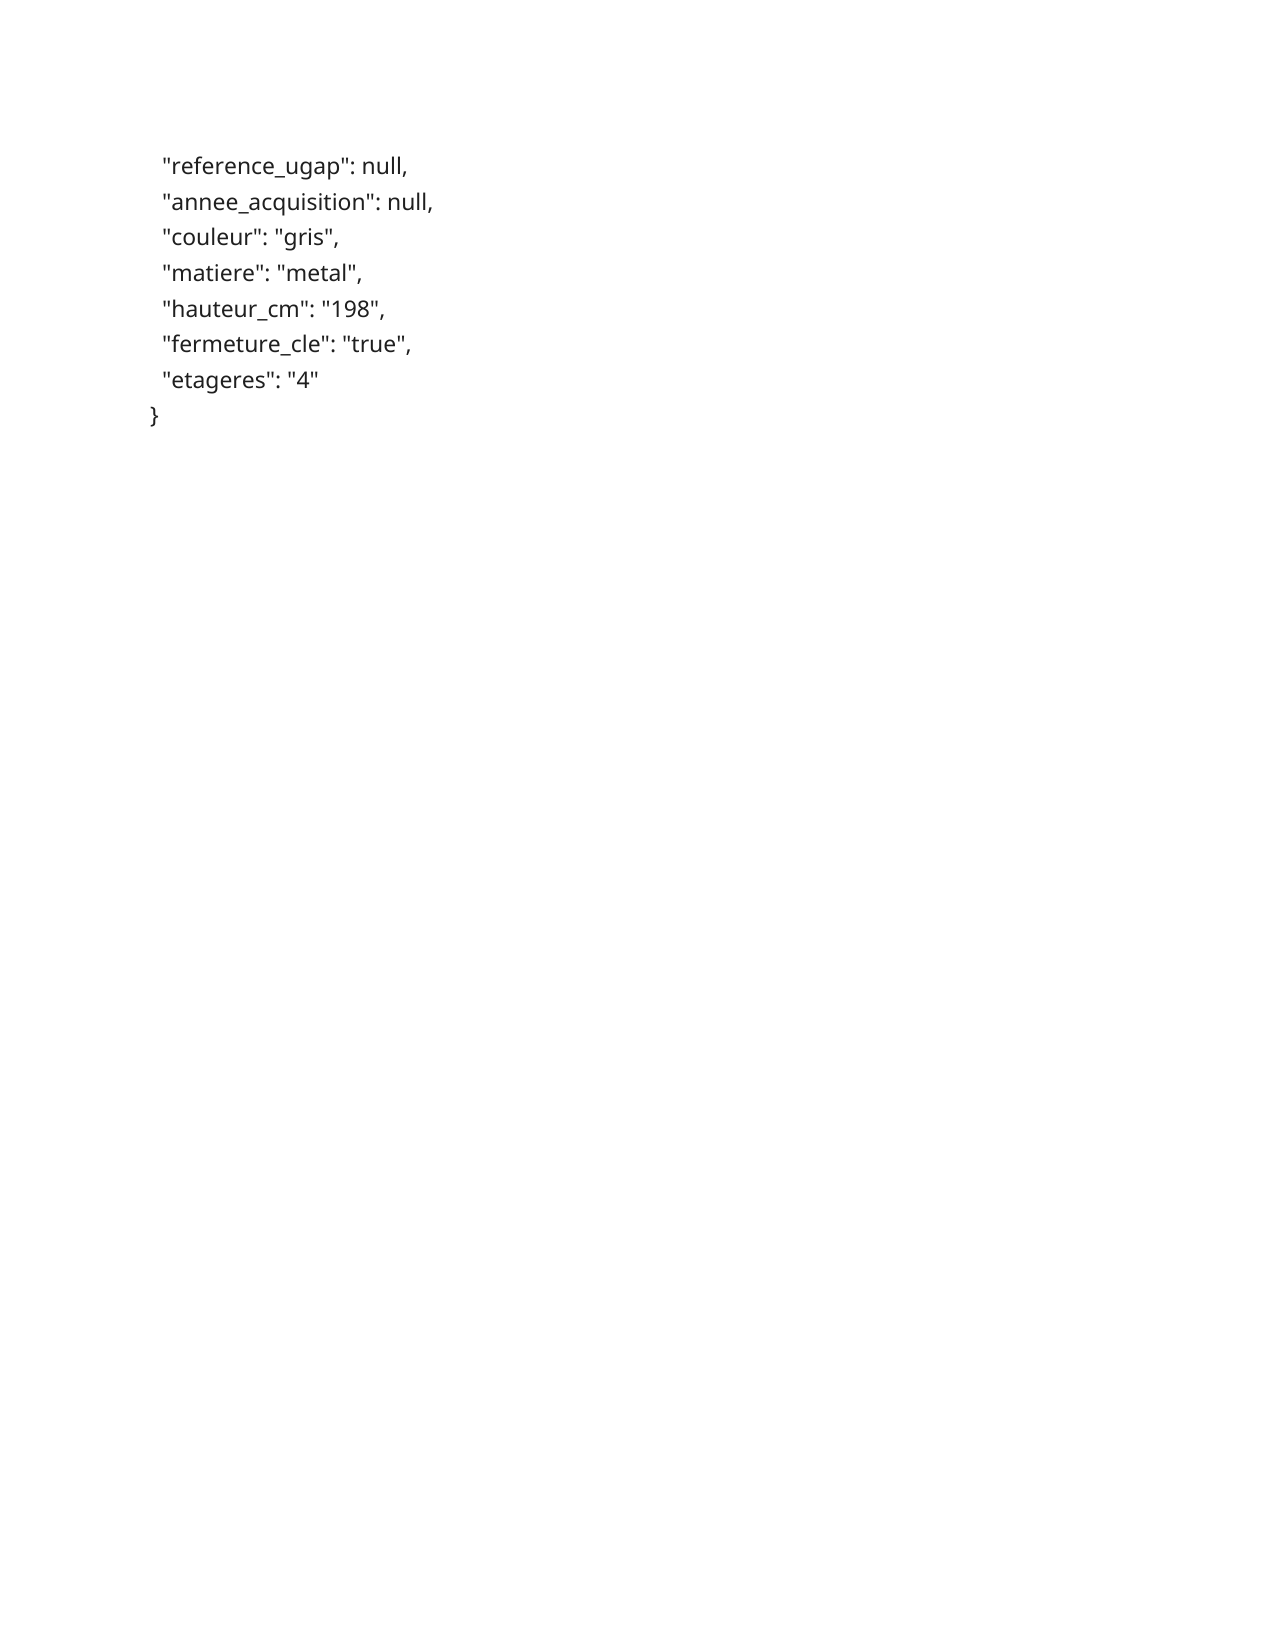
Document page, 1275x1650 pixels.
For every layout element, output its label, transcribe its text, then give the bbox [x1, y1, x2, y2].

text "reference_ugap": null, "annee_acquisition": null, "couleur": "gris", "matiere": "metal", "hauteur_cm": "198", "fermeture_cle": "true", "etageres": "4" } [150, 150, 1125, 466]
